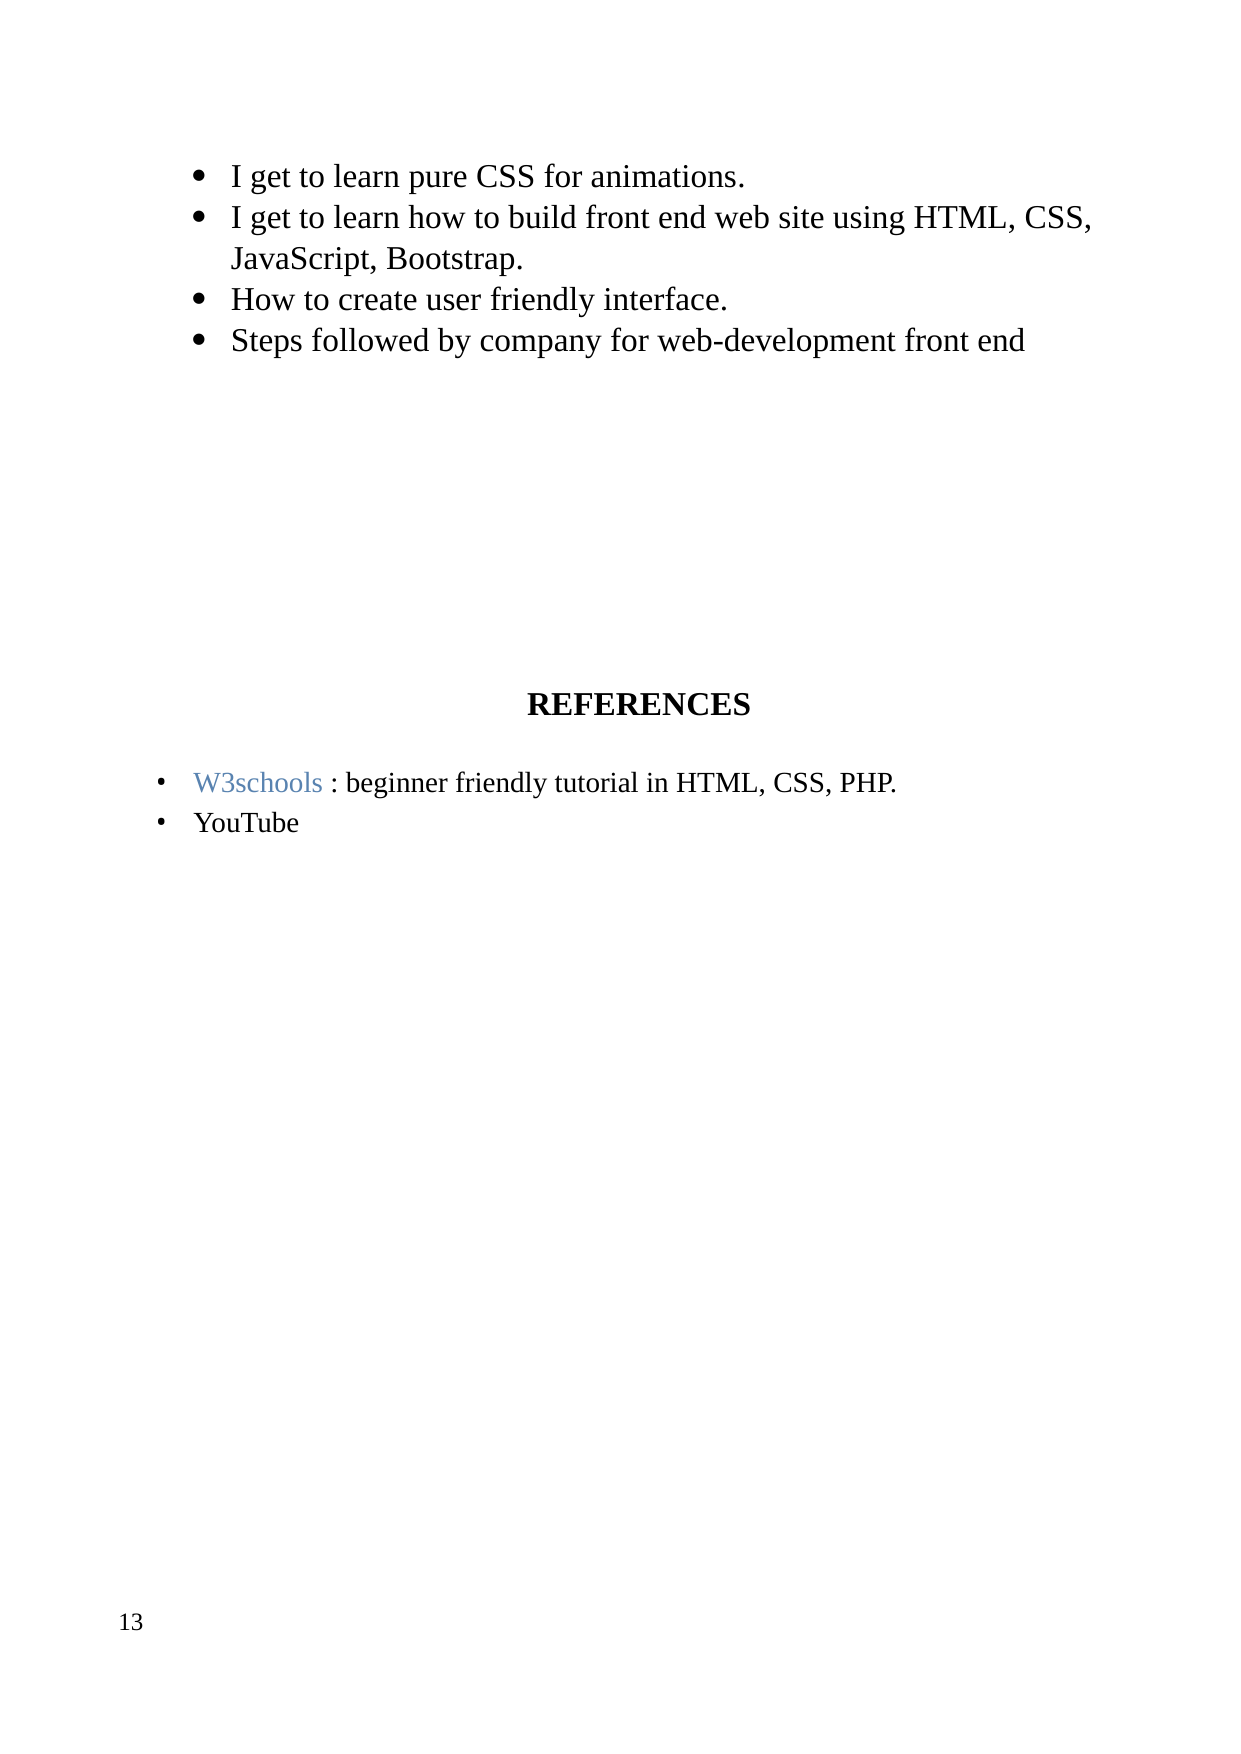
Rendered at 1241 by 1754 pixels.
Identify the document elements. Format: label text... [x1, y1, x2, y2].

list I get to learn how to build front end web site using HTML, CSS, JavaScript, Bootstrap. [193, 197, 1122, 277]
list W3schools : beginner friendly tutorial in HTML, CSS, PHP. [156, 761, 1122, 801]
list How to create user friendly interface. [193, 279, 1122, 318]
list REFERENCES [156, 684, 1122, 723]
list I get to learn pure CSS for animations. [193, 156, 1122, 195]
list YouTube [156, 801, 1122, 841]
list Steps followed by company for web-development front end [193, 320, 1122, 358]
